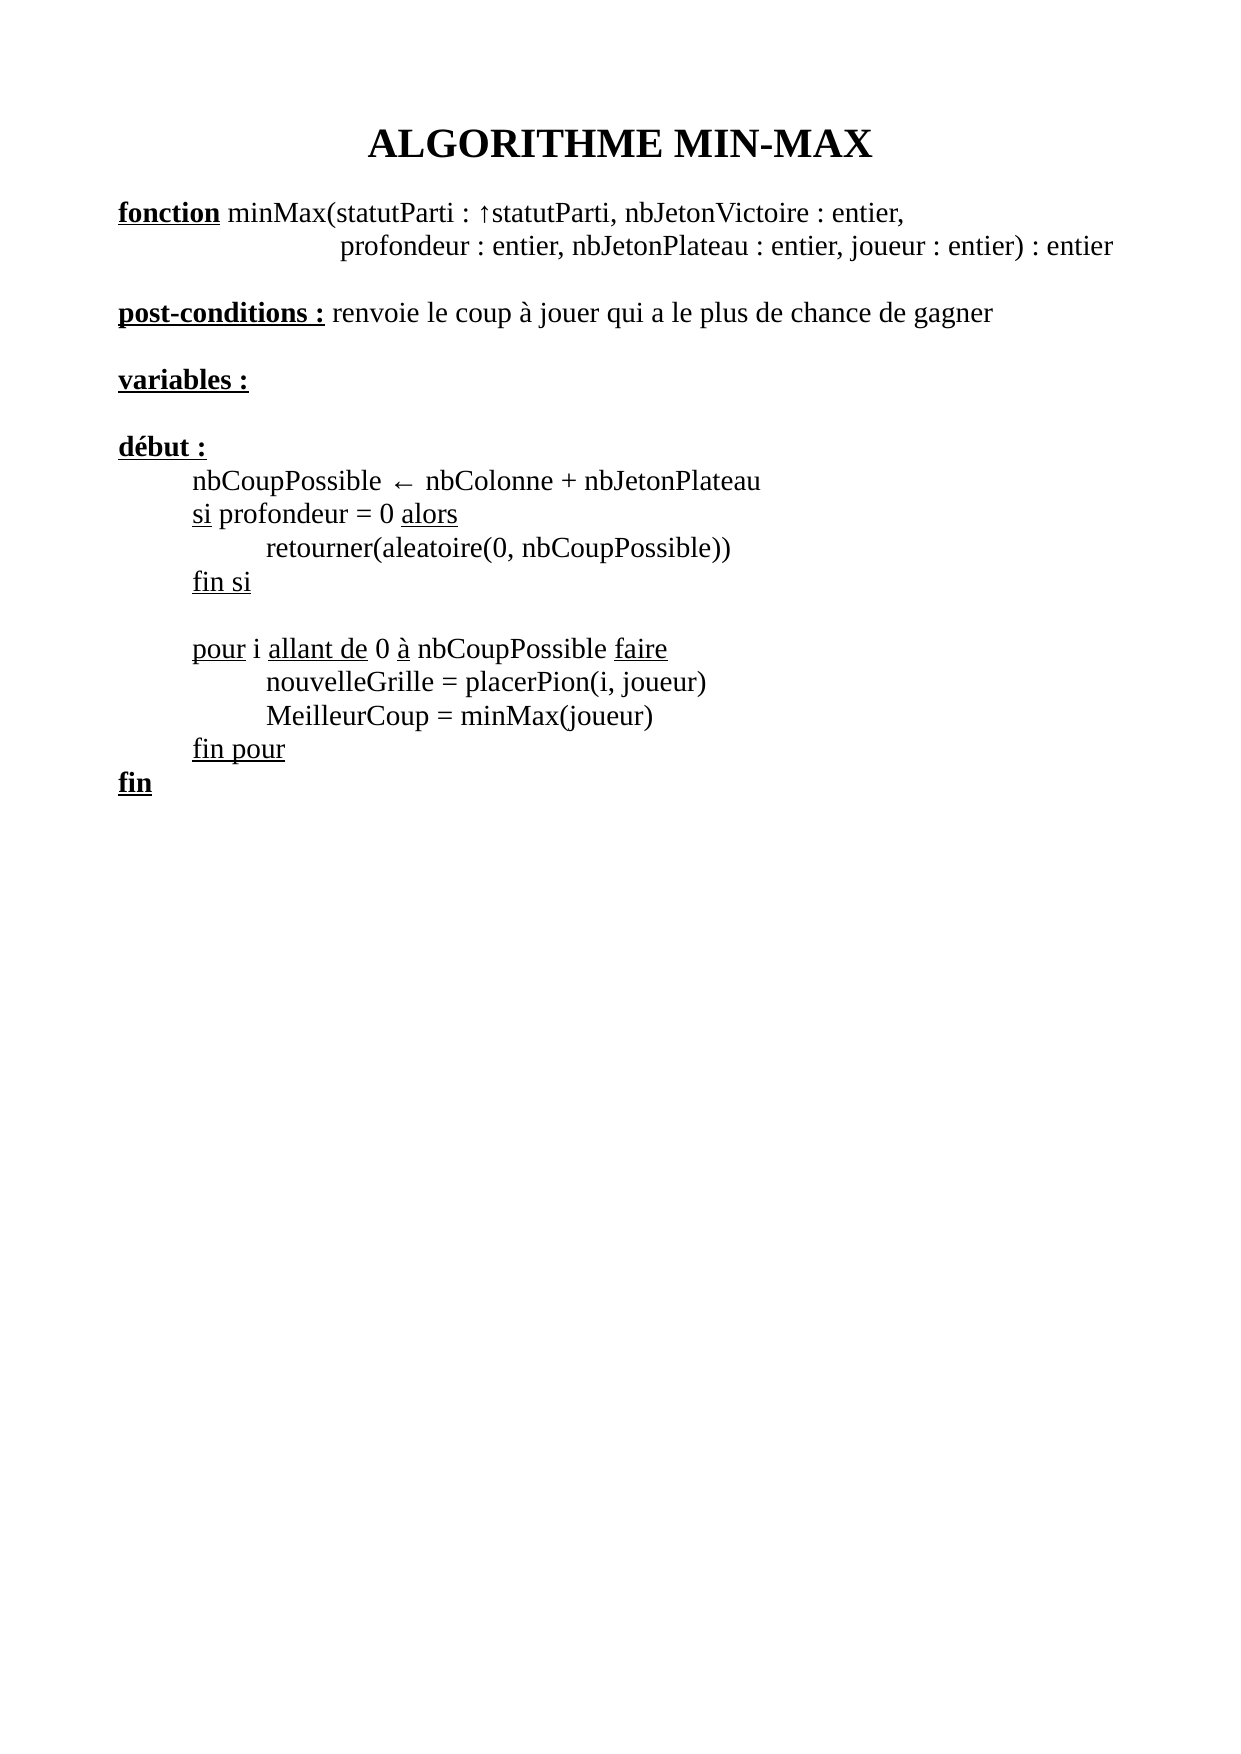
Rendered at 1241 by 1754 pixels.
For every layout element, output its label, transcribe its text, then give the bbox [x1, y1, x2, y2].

text pour i allant de 0 à nbCoupPossible faire [118, 631, 1122, 664]
text début : [118, 429, 1122, 463]
text variables : [118, 362, 1122, 396]
text nouvelleGrille = placerPion(i, joueur) [118, 664, 1122, 698]
text profondeur : entier, nbJetonPlateau : entier, joueur : entier) : entier [118, 228, 1122, 262]
text post-conditions : renvoie le coup à jouer qui a le plus de chance de gagner [118, 295, 1122, 329]
text fin pour [118, 731, 1122, 765]
text retourner(aleatoire(0, nbCoupPossible)) [118, 530, 1122, 564]
text fonction minMax(statutParti : ↑statutParti, nbJetonVictoire : entier, [118, 195, 1122, 228]
text si profondeur = 0 alors [118, 497, 1122, 530]
text fin [118, 765, 1122, 798]
text fin si [118, 564, 1122, 597]
text MeilleurCoup = minMax(joueur) [118, 698, 1122, 731]
text nbCoupPossible ← nbColonne + nbJetonPlateau [118, 463, 1122, 497]
text ALGORITHME MIN-MAX [118, 118, 1122, 166]
